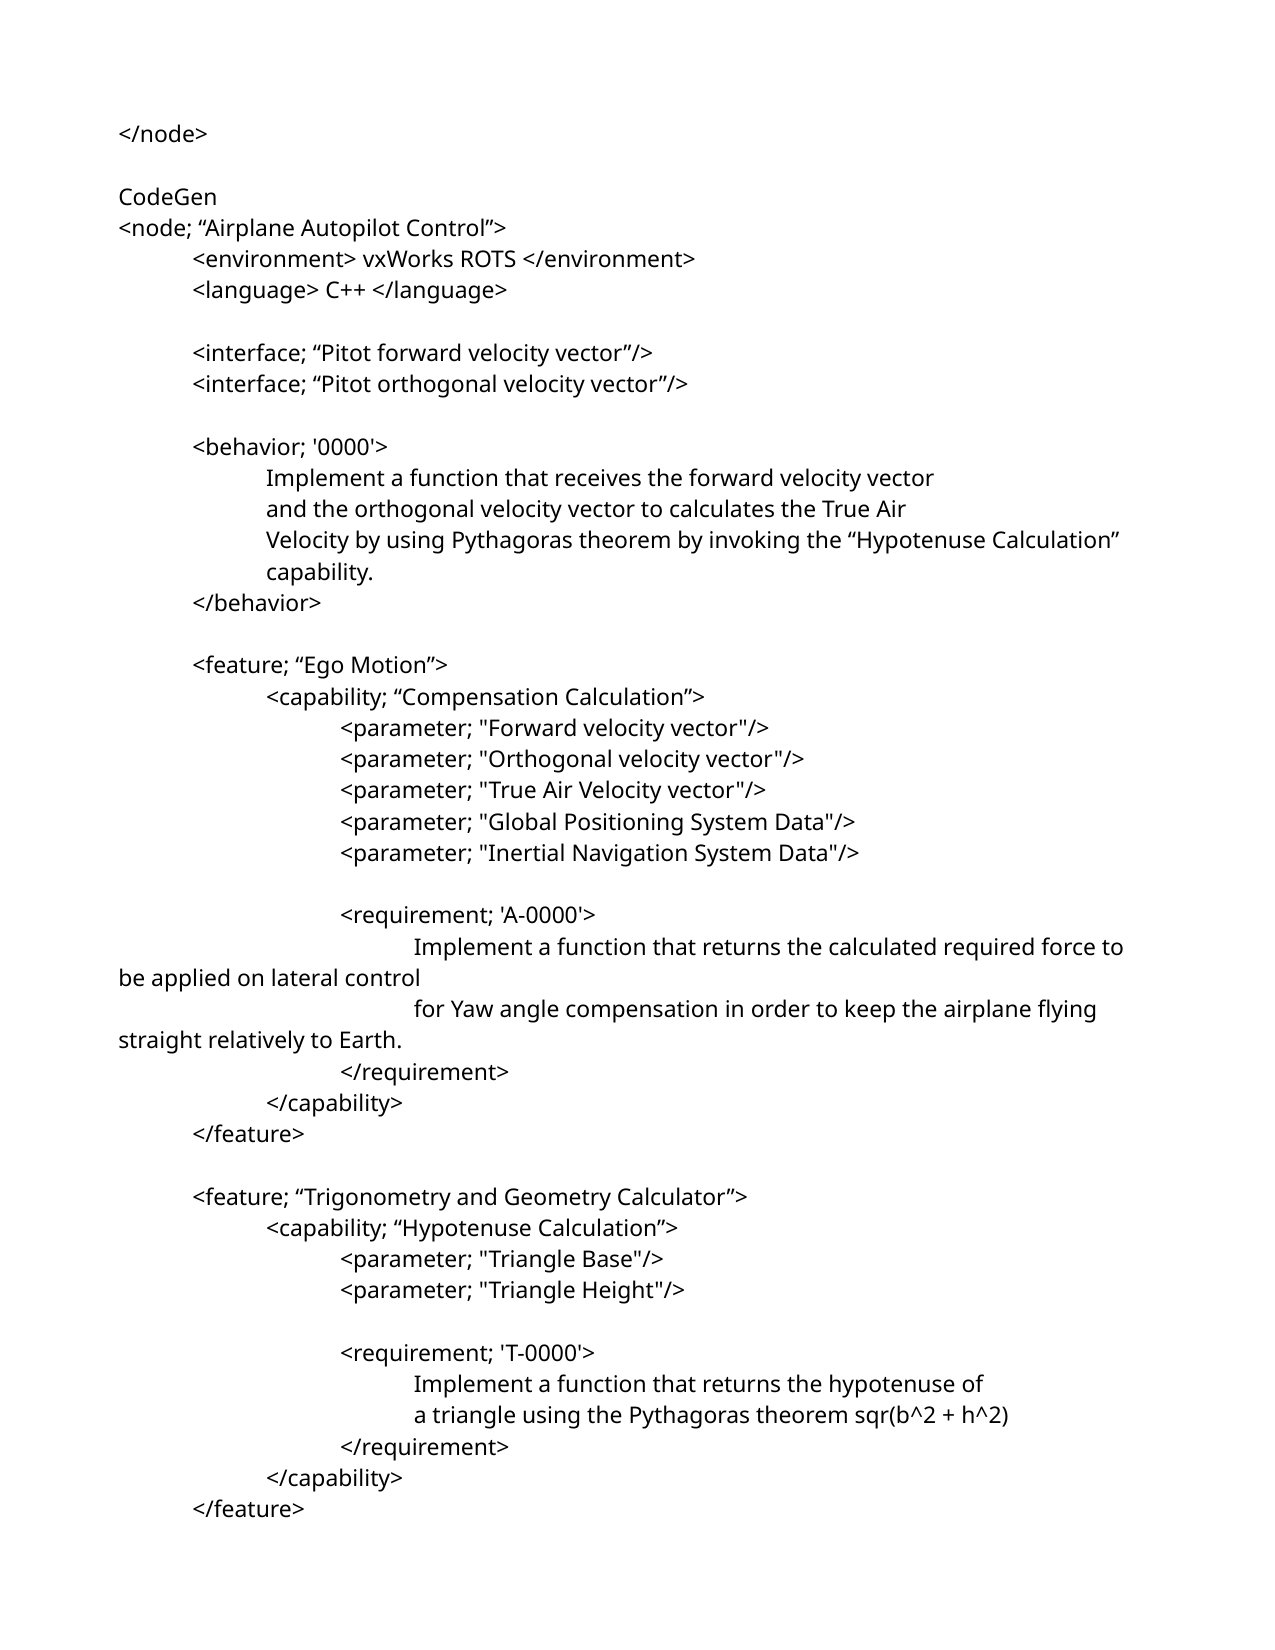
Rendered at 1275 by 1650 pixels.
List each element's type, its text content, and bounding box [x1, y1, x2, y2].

text </feature> [118, 1493, 1157, 1524]
text <behavior; '0000'> [118, 431, 1157, 462]
text </node> [118, 118, 1157, 149]
text </capability> [118, 1087, 1157, 1118]
text and the orthogonal velocity vector to calculates the True Air [118, 493, 1157, 524]
text capability. [118, 556, 1157, 587]
text <requirement; 'A-0000'> [118, 899, 1157, 931]
text <interface; “Pitot orthogonal velocity vector”/> [118, 368, 1157, 399]
text </feature> [118, 1118, 1157, 1149]
text Velocity by using Pythagoras theorem by invoking the “Hypotenuse Calculation” [118, 524, 1157, 556]
text <parameter; "Global Positioning System Data"/> [118, 806, 1157, 837]
text <parameter; "True Air Velocity vector"/> [118, 774, 1157, 806]
text Implement a function that returns the calculated required force to be applied on lateral control [118, 931, 1157, 993]
text <parameter; "Triangle Base"/> [118, 1243, 1157, 1274]
text <parameter; "Orthogonal velocity vector"/> [118, 743, 1157, 774]
text </requirement> [118, 1431, 1157, 1462]
text <interface; “Pitot forward velocity vector”/> [118, 337, 1157, 368]
text <feature; “Trigonometry and Geometry Calculator”> [118, 1181, 1157, 1212]
text <parameter; "Inertial Navigation System Data"/> [118, 837, 1157, 868]
text <parameter; "Forward velocity vector"/> [118, 712, 1157, 743]
text <requirement; 'T-0000'> [118, 1337, 1157, 1368]
text <capability; “Compensation Calculation”> [118, 681, 1157, 712]
text </requirement> [118, 1056, 1157, 1087]
text Implement a function that returns the hypotenuse of [118, 1368, 1157, 1399]
text <parameter; "Triangle Height"/> [118, 1274, 1157, 1306]
text <feature; “Ego Motion”> [118, 649, 1157, 681]
text </behavior> [118, 587, 1157, 618]
text <node; “Airplane Autopilot Control”> [118, 212, 1157, 243]
text <environment> vxWorks ROTS </environment> [118, 243, 1157, 274]
text a triangle using the Pythagoras theorem sqr(b^2 + h^2) [118, 1399, 1157, 1431]
text Implement a function that receives the forward velocity vector [118, 462, 1157, 493]
text <language> C++ </language> [118, 274, 1157, 306]
text <capability; “Hypotenuse Calculation”> [118, 1212, 1157, 1243]
text CodeGen [118, 181, 1157, 212]
text for Yaw angle compensation in order to keep the airplane flying straight relatively to Earth. [118, 993, 1157, 1056]
text </capability> [118, 1462, 1157, 1493]
